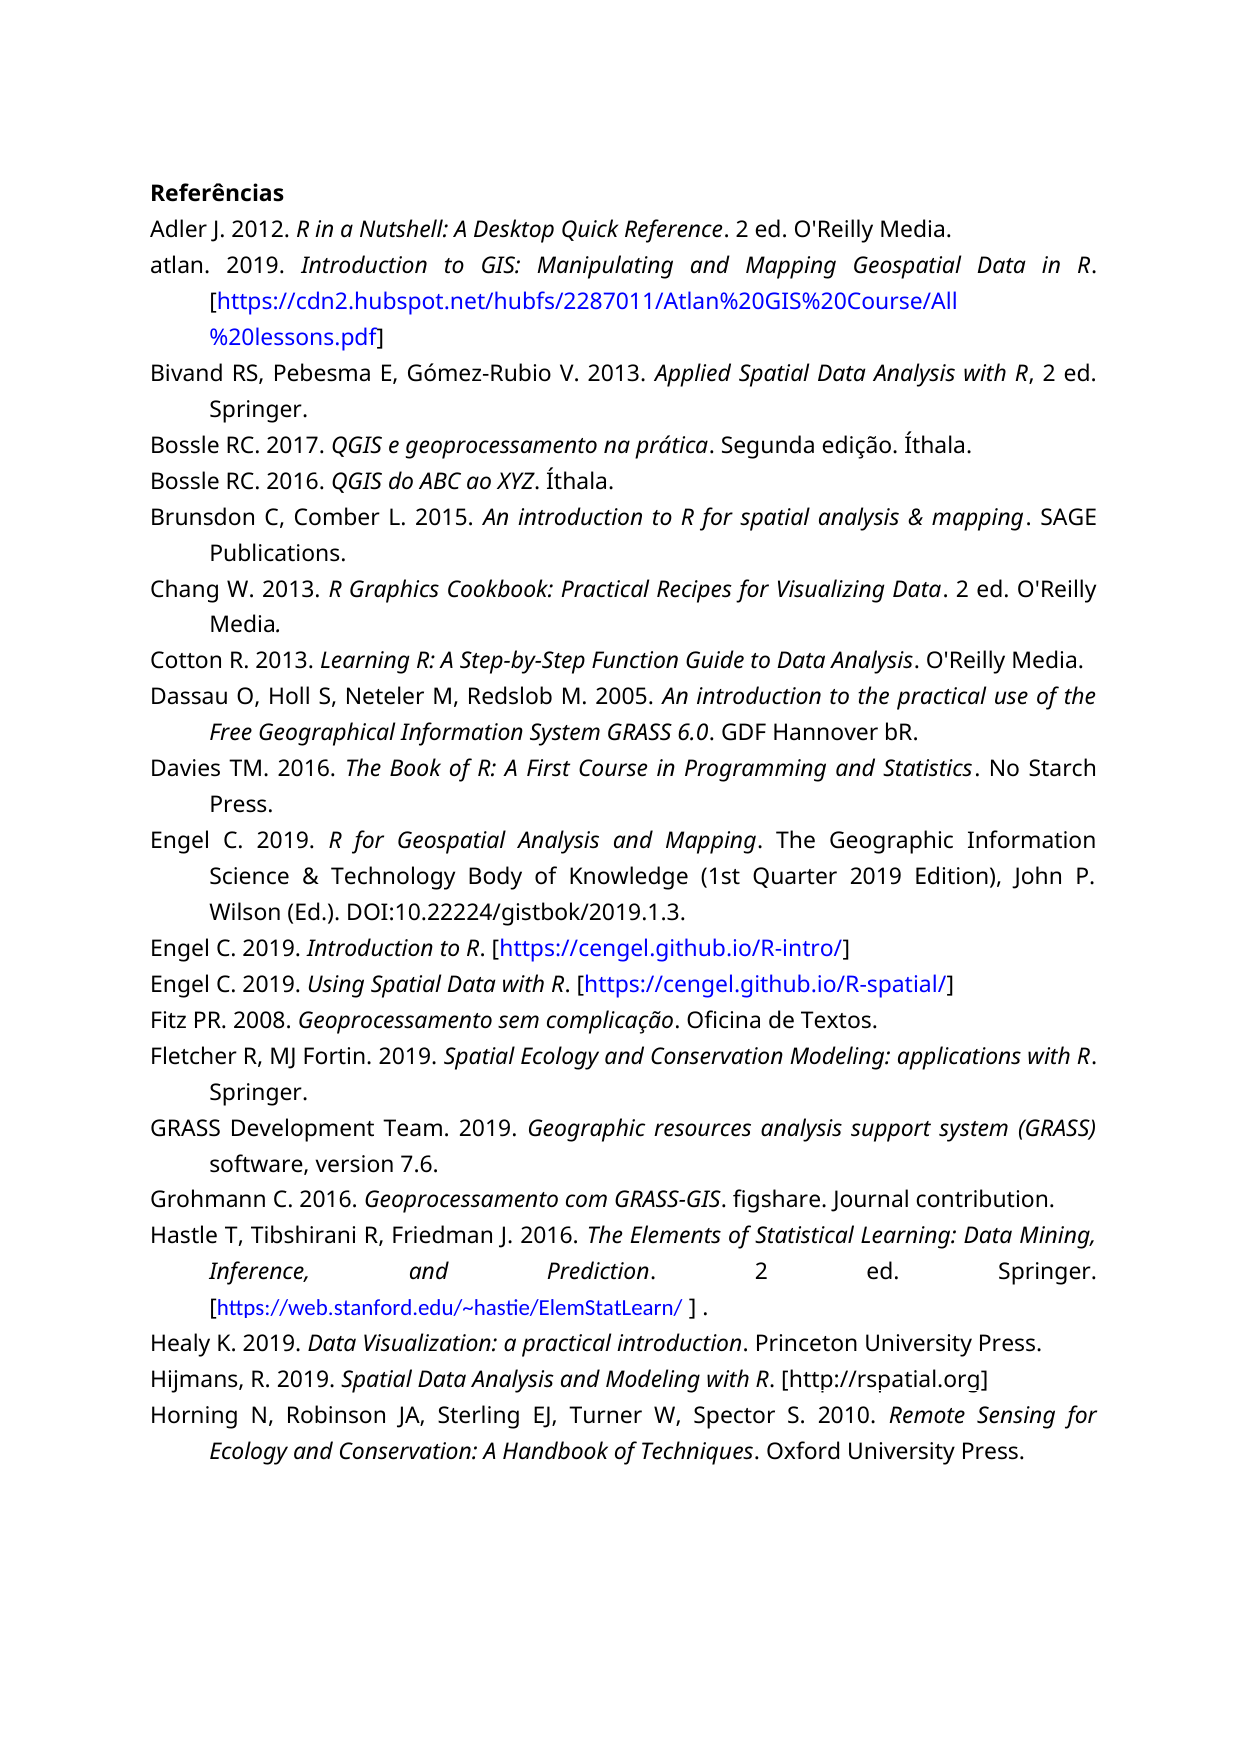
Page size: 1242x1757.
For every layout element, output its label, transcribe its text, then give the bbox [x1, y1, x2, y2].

text atlan. 2019. Introduction to GIS: Manipulating and Mapping Geospatial Data in R. [https://cdn2.hubspot.net/hubfs/2287011/Atlan%20GIS%20Course/All%20lessons.pdf] [150, 249, 1097, 352]
subtitle Cotton R. 2013. Learning R: A Step-by-Step Function Guide to Data Analysis. O'Reilly Media. [150, 644, 1097, 676]
text Fitz PR. 2008. Geoprocessamento sem complicação. Oficina de Textos. [150, 1004, 1097, 1035]
text Hastle T, Tibshirani R, Friedman J. 2016. The Elements of Statistical Learning: Data Mining, Inference, and Prediction. 2 ed. Springer. [https://web.stanford.edu/~hastie/ElemStatLearn/ ] . [150, 1219, 1097, 1322]
text GRASS Development Team. 2019. Geographic resources analysis support system (GRASS) software, version 7.6. [150, 1112, 1097, 1179]
text Fletcher R, MJ Fortin. 2019. Spatial Ecology and Conservation Modeling: applications with R. Springer. [150, 1040, 1097, 1107]
subtitle Engel C. 2019. Introduction to R. [https://cengel.github.io/R-intro/] [150, 932, 1097, 963]
text Engel C. 2019. R for Geospatial Analysis and Mapping. The Geographic Information Science & Technology Body of Knowledge (1st Quarter 2019 Edition), John P. Wilson (Ed.). DOI:10.22224/gistbok/2019.1.3. [150, 824, 1097, 927]
text Hijmans, R. 2019. Spatial Data Analysis and Modeling with R. [http://rspatial.org] [150, 1363, 1097, 1394]
subtitle Chang W. 2013. R Graphics Cookbook: Practical Recipes for Visualizing Data. 2 ed. O'Reilly Media. [150, 572, 1097, 640]
text Davies TM. 2016. The Book of R: A First Course in Programming and Statistics. No Starch Press. [150, 752, 1097, 819]
text Brunsdon C, Comber L. 2015. An introduction to R for spatial analysis & mapping. SAGE Publications. [150, 501, 1097, 568]
text Bossle RC. 2016. QGIS do ABC ao XYZ. Íthala. [150, 465, 1097, 496]
text Bossle RC. 2017. QGIS e geoprocessamento na prática. Segunda edição. Íthala. [150, 429, 1097, 460]
subtitle Adler J. 2012. R in a Nutshell: A Desktop Quick Reference. 2 ed. O'Reilly Media. [150, 213, 1097, 244]
text Dassau O, Holl S, Neteler M, Redslob M. 2005. An introduction to the practical use of the Free Geographical Information System GRASS 6.0. GDF Hannover bR. [150, 680, 1097, 747]
text Grohmann C. 2016. Geoprocessamento com GRASS-GIS. figshare. Journal contribution. [150, 1183, 1097, 1215]
subtitle Engel C. 2019. Using Spatial Data with R. [https://cengel.github.io/R-spatial/] [150, 968, 1097, 999]
text Horning N, Robinson JA, Sterling EJ, Turner W, Spector S. 2010. Remote Sensing for Ecology and Conservation: A Handbook of Techniques. Oxford University Press. [150, 1399, 1097, 1466]
text Bivand RS, Pebesma E, Gómez-Rubio V. 2013. Applied Spatial Data Analysis with R, 2 ed. Springer. [150, 357, 1097, 424]
text Referências [150, 177, 1097, 208]
text Healy K. 2019. Data Visualization: a practical introduction. Princeton University Press. [150, 1327, 1097, 1358]
